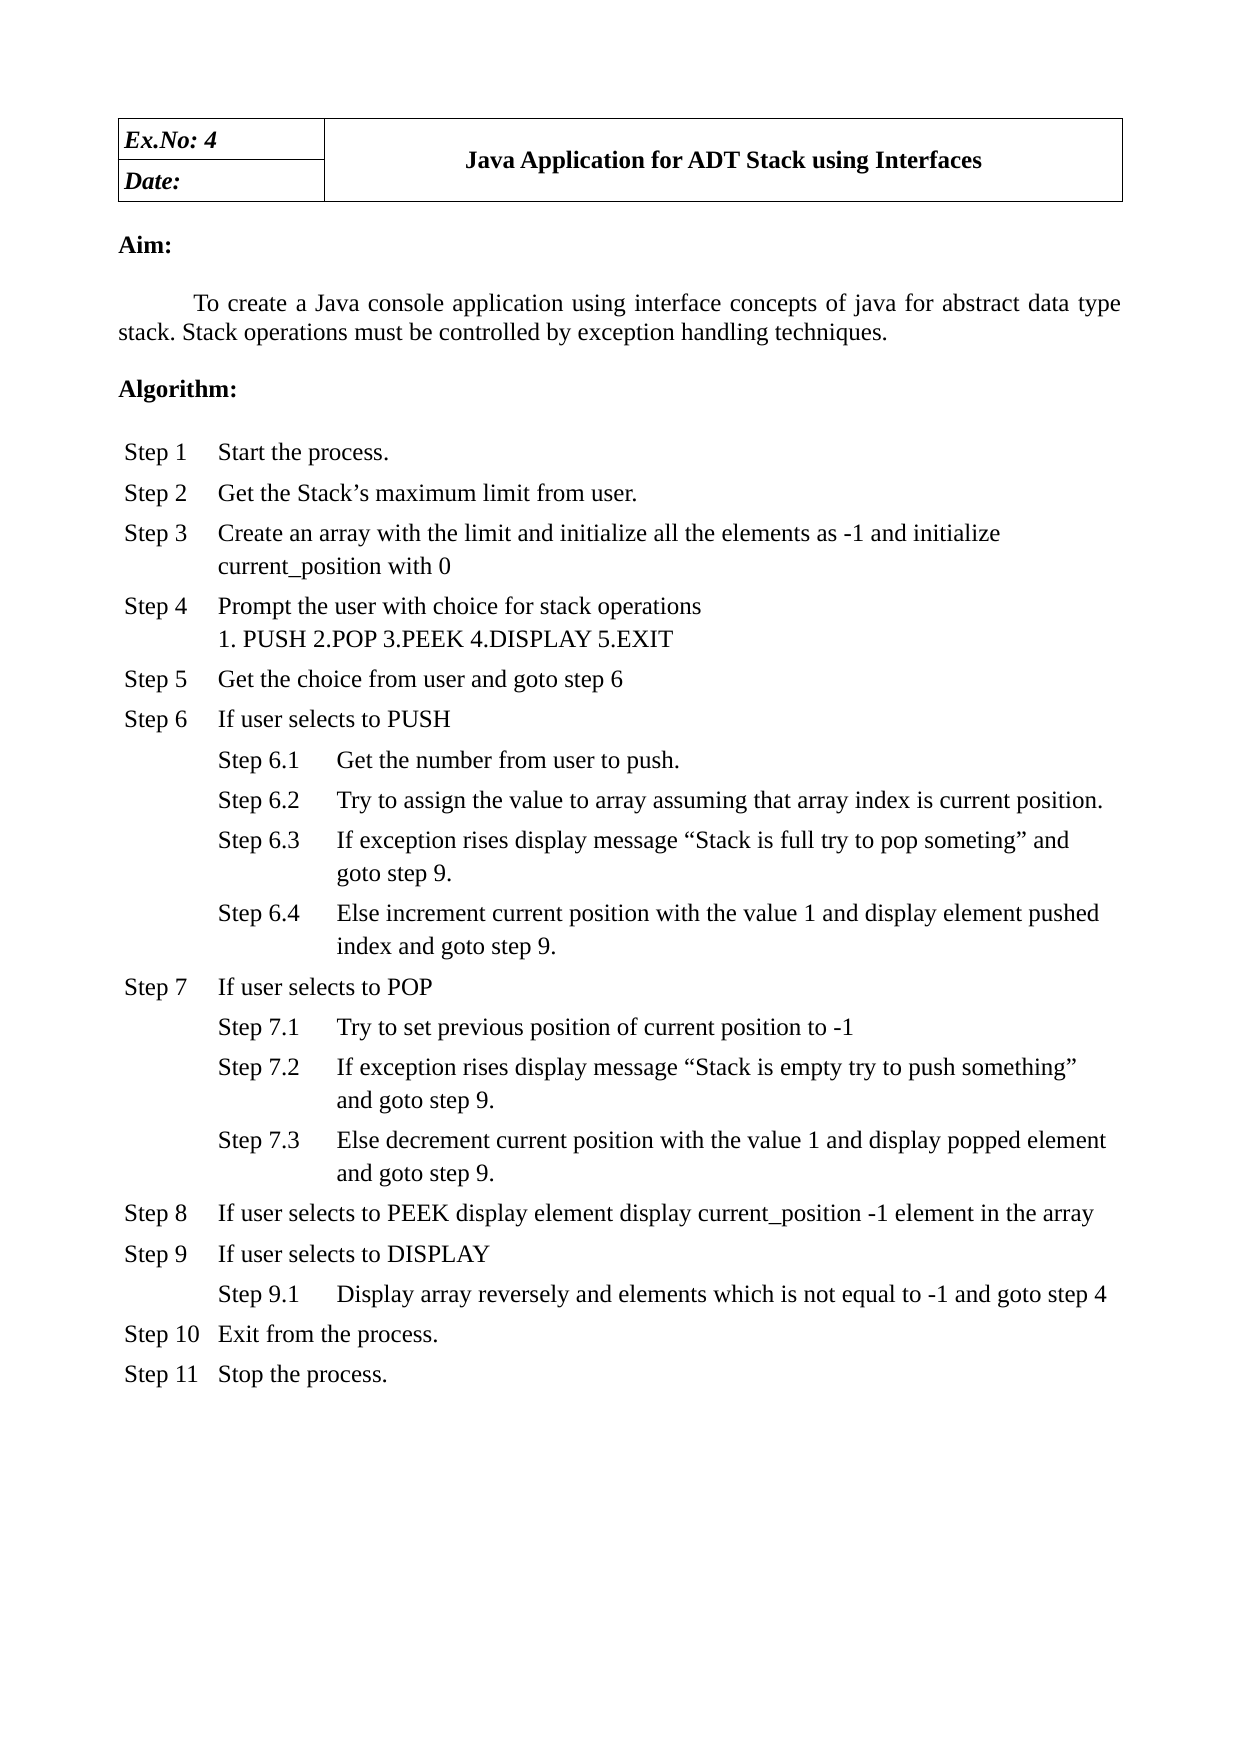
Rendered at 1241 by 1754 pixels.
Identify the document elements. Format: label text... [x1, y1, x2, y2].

table_cell Date: [119, 160, 324, 201]
table_cell [118, 779, 212, 819]
table_cell Else decrement current position with the value 1 and display popped element and goto step 9. [331, 1120, 1123, 1193]
table_cell Try to set previous position of current position to -1 [331, 1006, 1123, 1046]
table_cell Step 6 [118, 699, 212, 739]
table_header Step 1 [118, 432, 212, 472]
table_cell Step 6.3 [212, 819, 331, 893]
table_cell Get the number from user to push. [331, 739, 1123, 779]
table_cell [118, 1006, 212, 1046]
text To create a Java console application using interface concepts of java for abstract data type stack. Stack operations must be controlled by exception handling techniques. [118, 288, 1122, 345]
table_cell [118, 1046, 212, 1119]
table_header Ex.No: 4 [119, 119, 324, 159]
table_cell Step 4 [118, 585, 212, 658]
table_cell Step 7.1 [212, 1006, 331, 1046]
table_cell Try to assign the value to array assuming that array index is current position. [331, 779, 1123, 819]
table_cell If user selects to DISPLAY [212, 1233, 1123, 1273]
table_cell [118, 1273, 212, 1313]
table_cell Prompt the user with choice for stack operations 1. PUSH 2.POP 3.PEEK 4.DISPLAY 5.EXIT [212, 585, 1123, 658]
text Algorithm: [118, 374, 1122, 403]
table_cell [118, 739, 212, 779]
table_cell Step 7.2 [212, 1046, 331, 1119]
table_cell Step 11 [118, 1354, 212, 1394]
table_cell [118, 1120, 212, 1193]
table_cell Get the Stack’s maximum limit from user. [212, 472, 1123, 512]
table_cell Step 5 [118, 659, 212, 699]
table_cell Step 10 [118, 1313, 212, 1353]
table_cell If exception rises display message “Stack is full try to pop someting” and goto step 9. [331, 819, 1123, 893]
table_cell [118, 819, 212, 893]
table_cell If exception rises display message “Stack is empty try to push something” and goto step 9. [331, 1046, 1123, 1119]
table_cell Get the choice from user and goto step 6 [212, 659, 1123, 699]
table_cell Step 2 [118, 472, 212, 512]
table_cell Step 3 [118, 512, 212, 585]
table_cell If user selects to PUSH [212, 699, 1123, 739]
table_cell [118, 893, 212, 966]
table_cell Stop the process. [212, 1354, 1123, 1394]
table_cell Exit from the process. [212, 1313, 1123, 1353]
table_cell Step 8 [118, 1193, 212, 1233]
table_cell Display array reversely and elements which is not equal to -1 and goto step 4 [331, 1273, 1123, 1313]
table_cell Step 7.3 [212, 1120, 331, 1193]
table_cell If user selects to POP [212, 966, 1123, 1006]
table_header Java Application for ADT Stack using Interfaces [325, 119, 1122, 201]
table_cell Step 9 [118, 1233, 212, 1273]
table_cell Step 6.1 [212, 739, 331, 779]
table_cell Step 7 [118, 966, 212, 1006]
table_cell Step 6.4 [212, 893, 331, 966]
table_cell Create an array with the limit and initialize all the elements as -1 and initialize current_position with 0 [212, 512, 1123, 585]
table_cell Else increment current position with the value 1 and display element pushed index and goto step 9. [331, 893, 1123, 966]
table_cell Step 9.1 [212, 1273, 331, 1313]
table_cell Step 6.2 [212, 779, 331, 819]
table_header Start the process. [212, 432, 1123, 472]
text Aim: [118, 230, 1122, 259]
table_cell If user selects to PEEK display element display current_position -1 element in the array [212, 1193, 1123, 1233]
